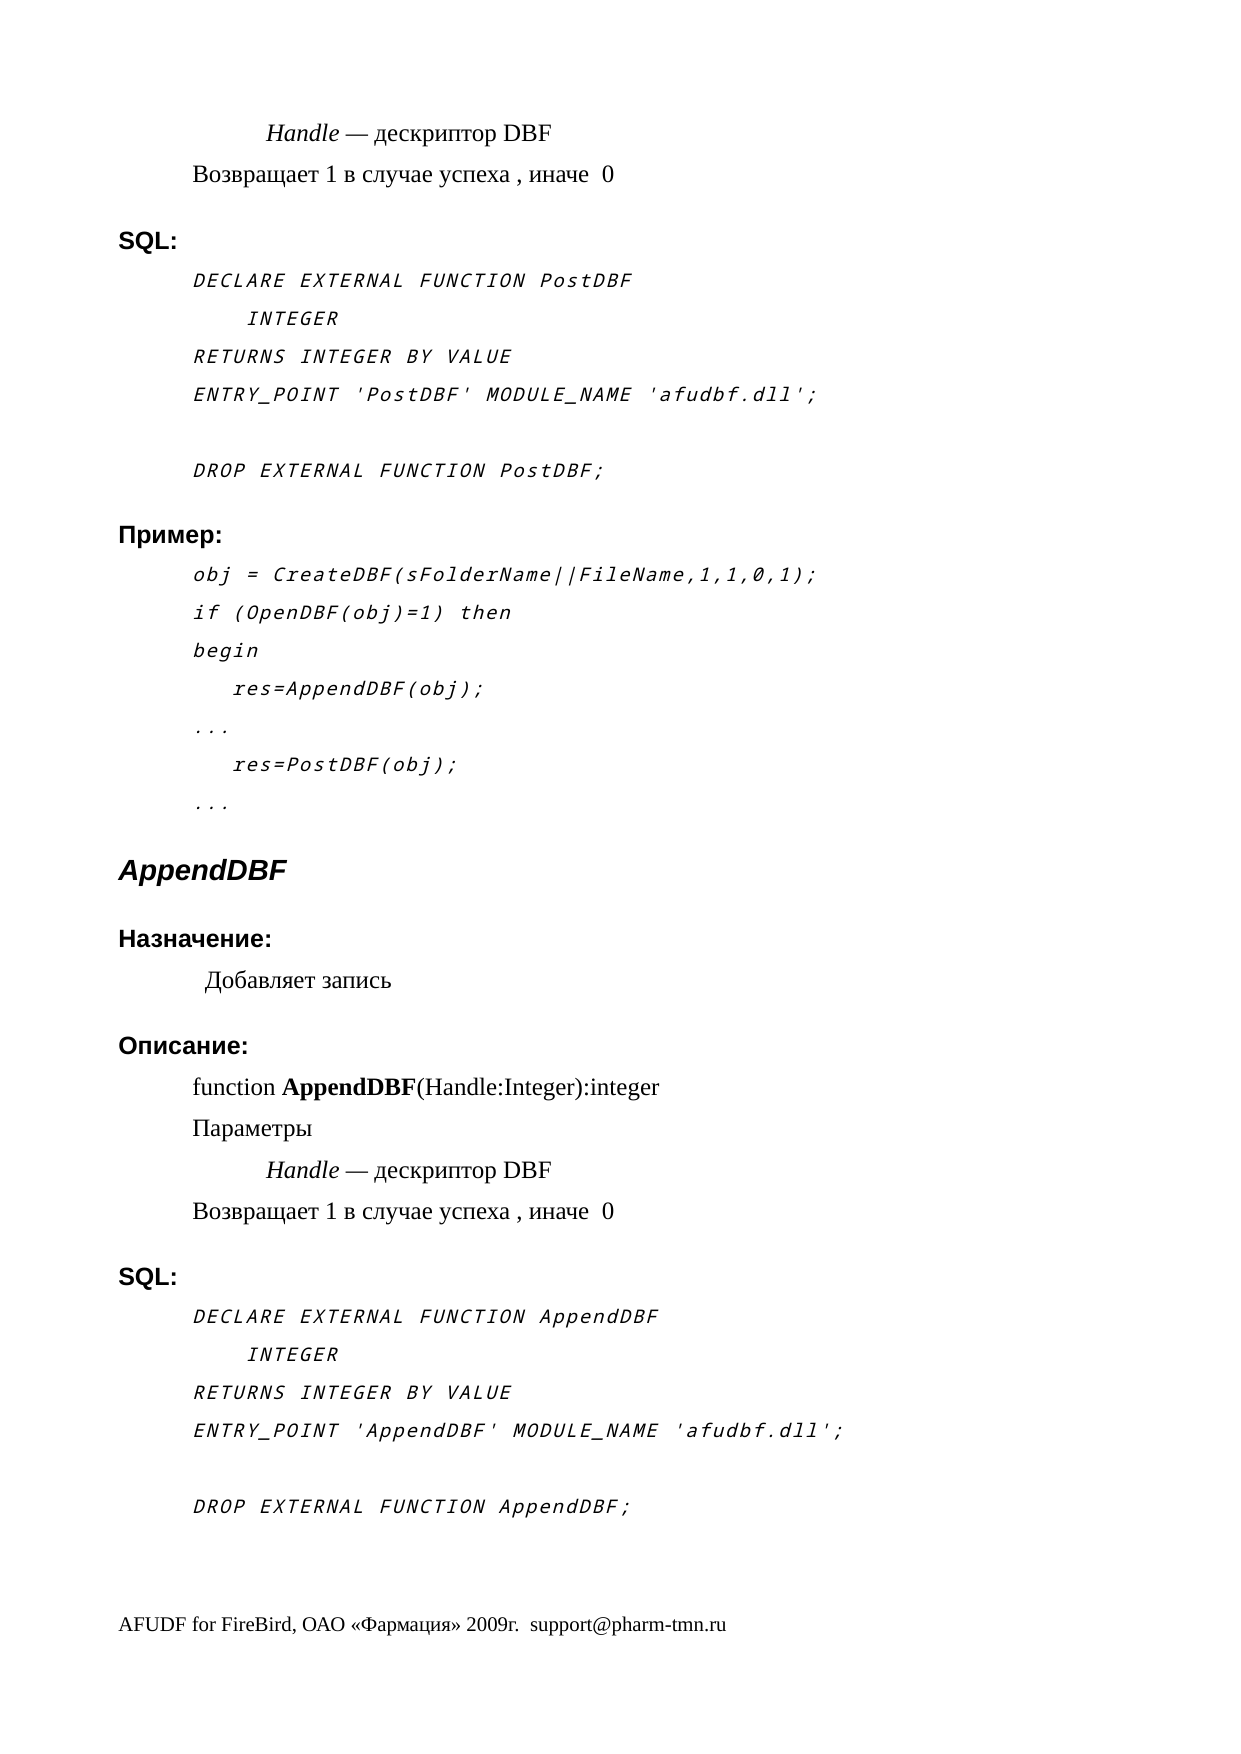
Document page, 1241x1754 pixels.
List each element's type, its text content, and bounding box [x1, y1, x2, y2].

text Возвращает 1 в случае успеха , иначе 0 [192, 159, 1122, 188]
subtitle SQL: [118, 1262, 1122, 1291]
subtitle AppendDBF [118, 852, 1122, 886]
text RETURNS INTEGER BY VALUE [192, 343, 1122, 368]
text obj = CreateDBF(sFolderName||FileName,1,1,0,1); [192, 561, 1122, 587]
text Handle — дескриптор DBF [192, 1155, 1122, 1183]
text ... [192, 789, 1122, 815]
subtitle Пример: [118, 520, 1122, 549]
subtitle SQL: [118, 226, 1122, 254]
text Добавляет запись [192, 965, 1122, 993]
text DECLARE EXTERNAL FUNCTION PostDBF [192, 267, 1122, 292]
text ENTRY_POINT 'AppendDBF' MODULE_NAME 'afudbf.dll'; [192, 1418, 1122, 1443]
text if (OpenDBF(obj)=1) then [192, 599, 1122, 625]
text function AppendDBF(Handle:Integer):integer [192, 1072, 1122, 1101]
text DROP EXTERNAL FUNCTION PostDBF; [192, 457, 1122, 483]
text Handle — дескриптор DBF [192, 118, 1122, 147]
text ... [192, 713, 1122, 739]
text INTEGER [192, 1342, 1122, 1367]
subtitle Описание: [118, 1031, 1122, 1060]
text INTEGER [192, 305, 1122, 331]
text begin [192, 637, 1122, 663]
subtitle Назначение: [118, 923, 1122, 952]
text res=AppendDBF(obj); [192, 675, 1122, 701]
text Возвращает 1 в случае успеха , иначе 0 [192, 1196, 1122, 1225]
text res=PostDBF(obj); [192, 751, 1122, 777]
text DECLARE EXTERNAL FUNCTION AppendDBF [192, 1304, 1122, 1329]
text DROP EXTERNAL FUNCTION AppendDBF; [192, 1494, 1122, 1519]
text ENTRY_POINT 'PostDBF' MODULE_NAME 'afudbf.dll'; [192, 381, 1122, 407]
text RETURNS INTEGER BY VALUE [192, 1380, 1122, 1405]
text Параметры [192, 1113, 1122, 1142]
